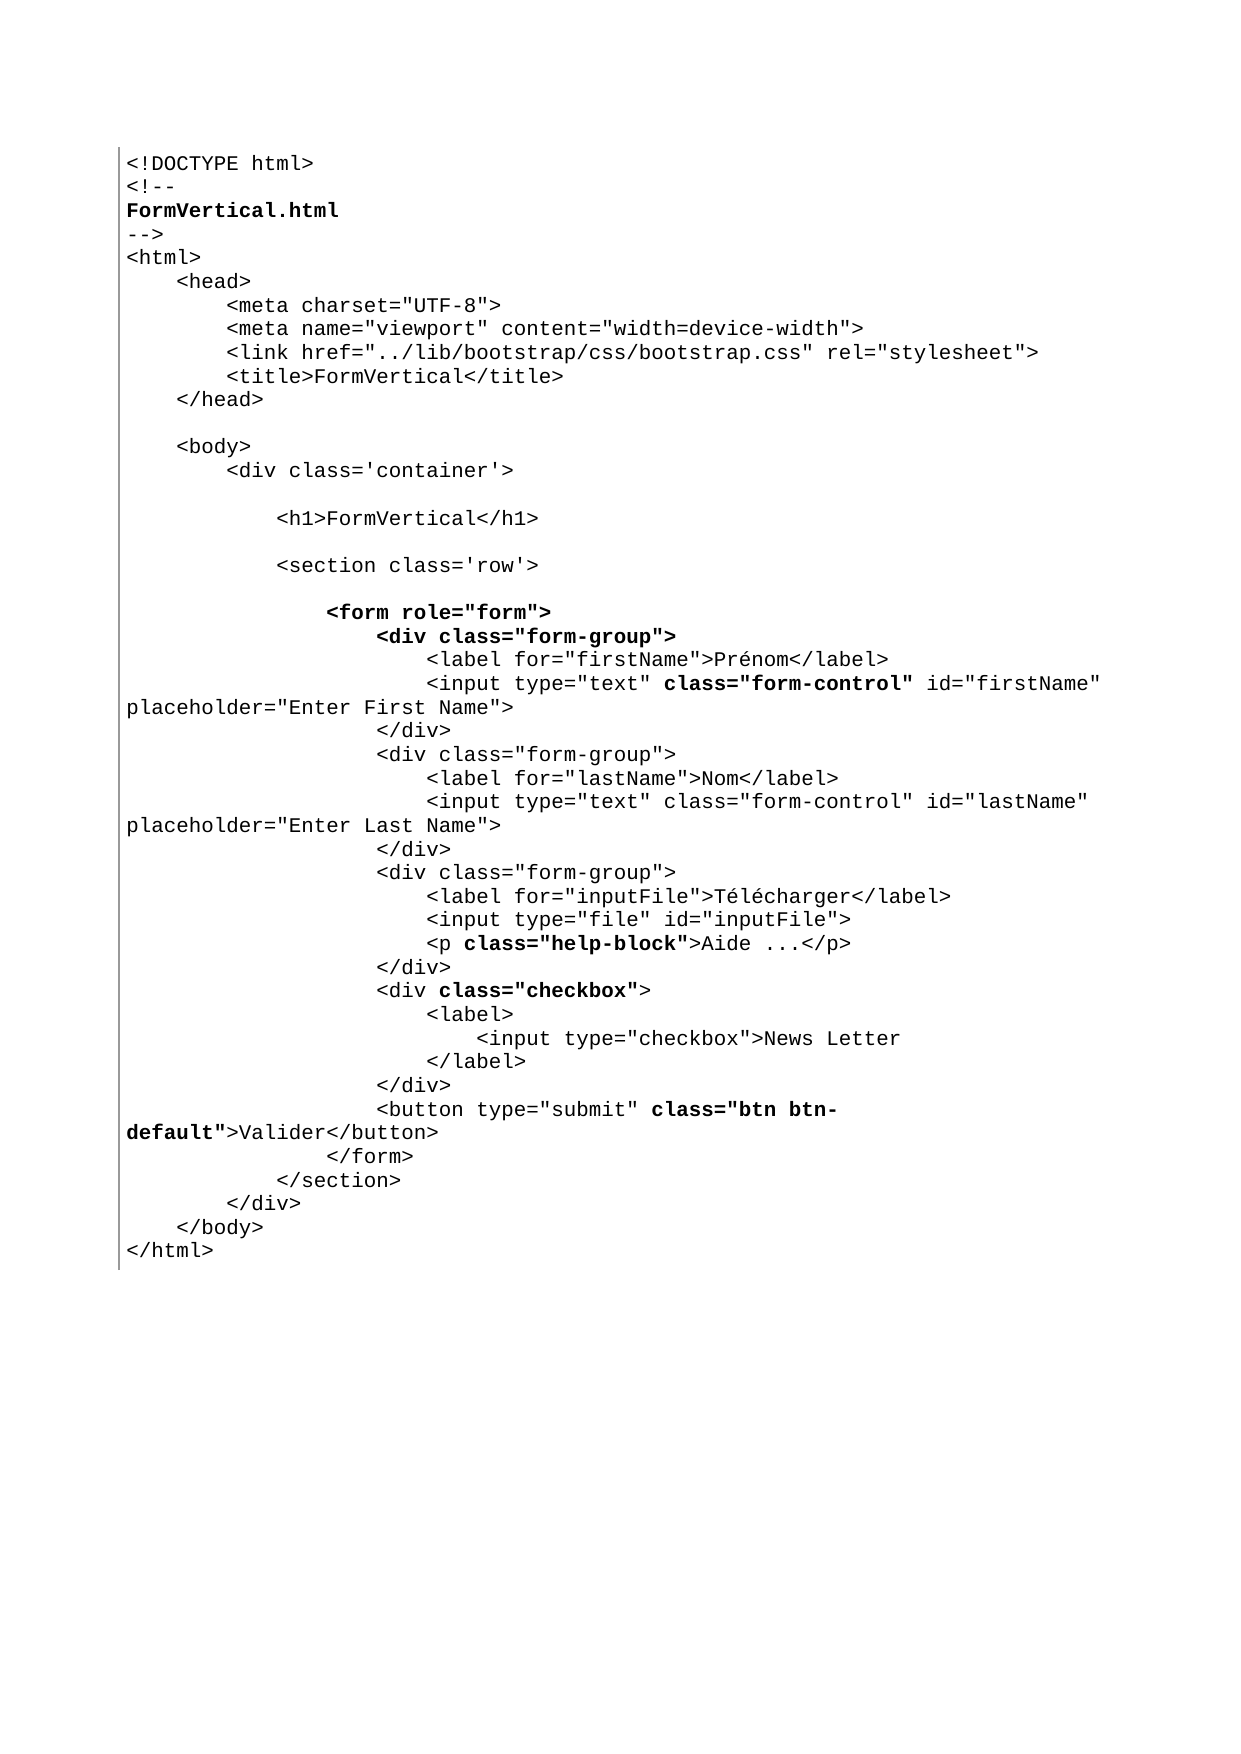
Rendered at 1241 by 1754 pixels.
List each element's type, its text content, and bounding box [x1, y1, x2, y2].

text <input type="text" class="form-control" id="lastName" placeholder="Enter Last Name"> [120, 791, 1122, 838]
text </form> [120, 1146, 1122, 1169]
text <label for="lastName">Nom</label> [120, 768, 1122, 791]
text <form role="form"> [120, 602, 1122, 626]
text <div class="form-group"> [120, 626, 1122, 649]
text </div> [120, 1075, 1122, 1099]
text <title>FormVertical</title> [120, 366, 1122, 389]
text <div class="form-group"> [120, 862, 1122, 886]
text <label> [120, 1004, 1122, 1028]
text </div> [120, 838, 1122, 862]
text </label> [120, 1051, 1122, 1075]
text <link href="../lib/bootstrap/css/bootstrap.css" rel="stylesheet"> [120, 342, 1122, 366]
text <head> [120, 271, 1122, 295]
text <body> [120, 437, 1122, 460]
text <input type="file" id="inputFile"> [120, 909, 1122, 933]
text <input type="text" class="form-control" id="firstName" placeholder="Enter First Name"> [120, 673, 1122, 720]
text <meta charset="UTF-8"> [120, 295, 1122, 318]
text </div> [120, 957, 1122, 980]
text <input type="checkbox">News Letter [120, 1028, 1122, 1051]
text <meta name="viewport" content="width=device-width"> [120, 318, 1122, 342]
text </div> [120, 720, 1122, 744]
text <!DOCTYPE html> [120, 147, 1122, 176]
text <label for="firstName">Prénom</label> [120, 649, 1122, 673]
text </html> [120, 1241, 1122, 1270]
text <p class="help-block">Aide ...</p> [120, 933, 1122, 957]
text <button type="submit" class="btn btn-default">Valider</button> [120, 1099, 1122, 1146]
text <!-- [120, 176, 1122, 200]
text </section> [120, 1169, 1122, 1193]
text <section class='row'> [120, 555, 1122, 578]
text <label for="inputFile">Télécharger</label> [120, 886, 1122, 909]
text <div class="checkbox"> [120, 980, 1122, 1004]
text <div class="form-group"> [120, 744, 1122, 768]
text <div class='container'> [120, 460, 1122, 484]
text </div> [120, 1193, 1122, 1217]
text <h1>FormVertical</h1> [120, 507, 1122, 531]
text <html> [120, 247, 1122, 271]
text </body> [120, 1217, 1122, 1241]
text FormVertical.html [120, 200, 1122, 224]
text --> [120, 224, 1122, 247]
text </head> [120, 389, 1122, 413]
